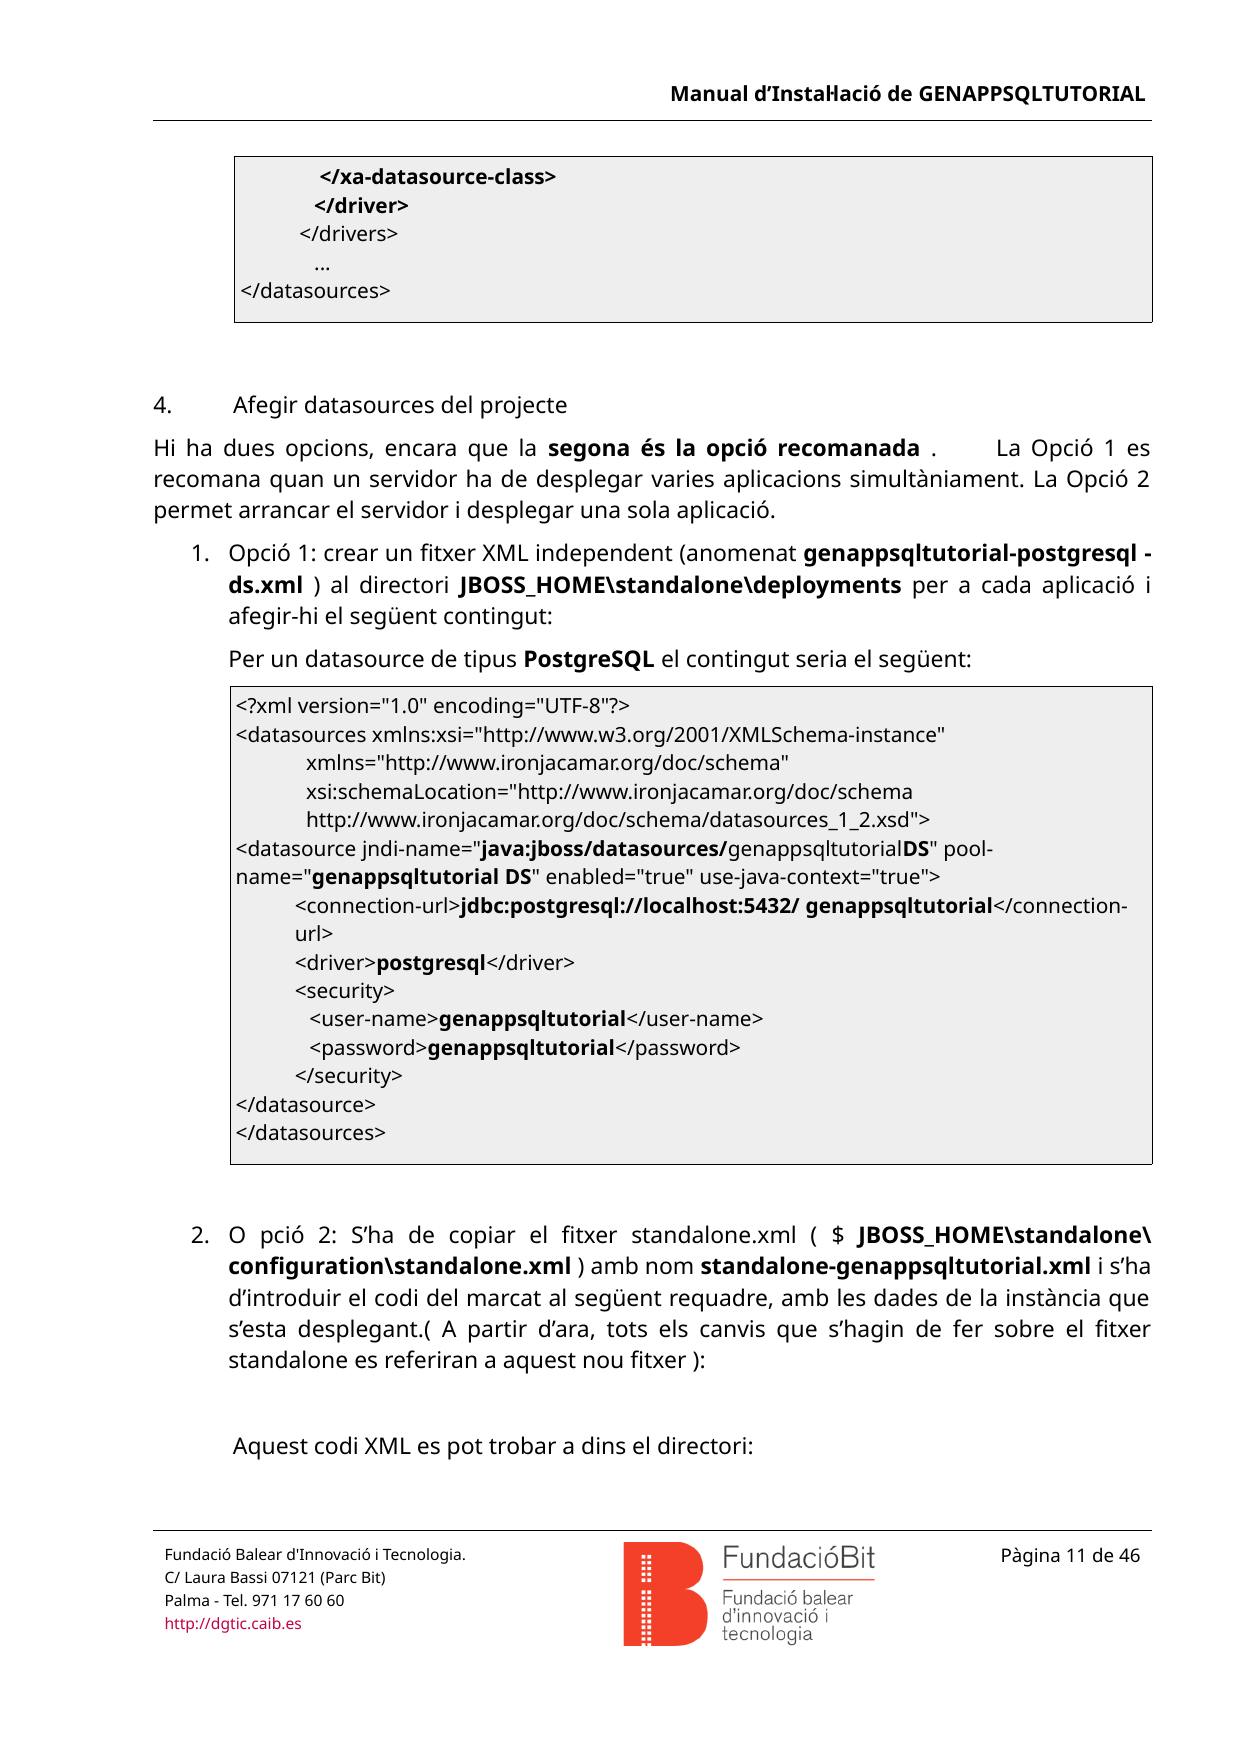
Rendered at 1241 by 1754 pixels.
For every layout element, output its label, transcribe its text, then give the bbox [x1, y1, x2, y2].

table_header <?xml version="1.0" encoding="UTF-8"?> <datasources xmlns:xsi="http://www.w3.org/2001/XMLSchema-instance" xmlns="http://www.ironjacamar.org/doc/schema" xsi:schemaLocation="http://www.ironjacamar.org/doc/schema http://www.ironjacamar.org/doc/schema/datasources_1_2.xsd"> <datasource jndi-name="java:jboss/datasources/genappsqltutorialDS" pool-name="genappsqltutorial DS" enabled="true" use-java-context="true"> <connection-url>jdbc:postgresql://localhost:5432/ genappsqltutorial</connection-url> <driver>postgresql</driver> <security> <user-name>genappsqltutorial</user-name> <password>genappsqltutorial</password> </security> </datasource> </datasources> [231, 687, 1152, 1164]
text Aquest codi XML es pot trobar a dins el directori: [153, 1430, 1152, 1461]
text Hi ha dues opcions, encara que la segona és la opció recomanada . La Opció 1 es recomana quan un servidor ha de desplegar varies aplicacions simultàniament. La Opció 2 permet arrancar el servidor i desplegar una sola aplicació. [153, 432, 1152, 526]
picture [623, 1542, 875, 1646]
table_header </xa-datasource-class> </driver> </drivers> ... </datasources> [235, 157, 1152, 322]
list Per un datasource de tipus PostgreSQL el contingut seria el següent: [191, 643, 1152, 674]
text 4. Afegir datasources del projecte [153, 389, 1152, 420]
list O pció 2: S’ha de copiar el fitxer standalone.xml ( $ JBOSS_HOME\standalone\configuration\standalone.xml ) amb nom standalone-genappsqltutorial.xml i s’ha d’introduir el codi del marcat al següent requadre, amb les dades de la instància que s’esta desplegant.( A partir d’ara, tots els canvis que s’hagin de fer sobre el fitxer standalone es referiran a aquest nou fitxer ): [191, 1219, 1152, 1375]
list Opció 1: crear un fitxer XML independent (anomenat genappsqltutorial-postgresql -ds.xml ) al directori JBOSS_HOME\standalone\deployments per a cada aplicació i afegir-hi el següent contingut: [191, 537, 1152, 631]
